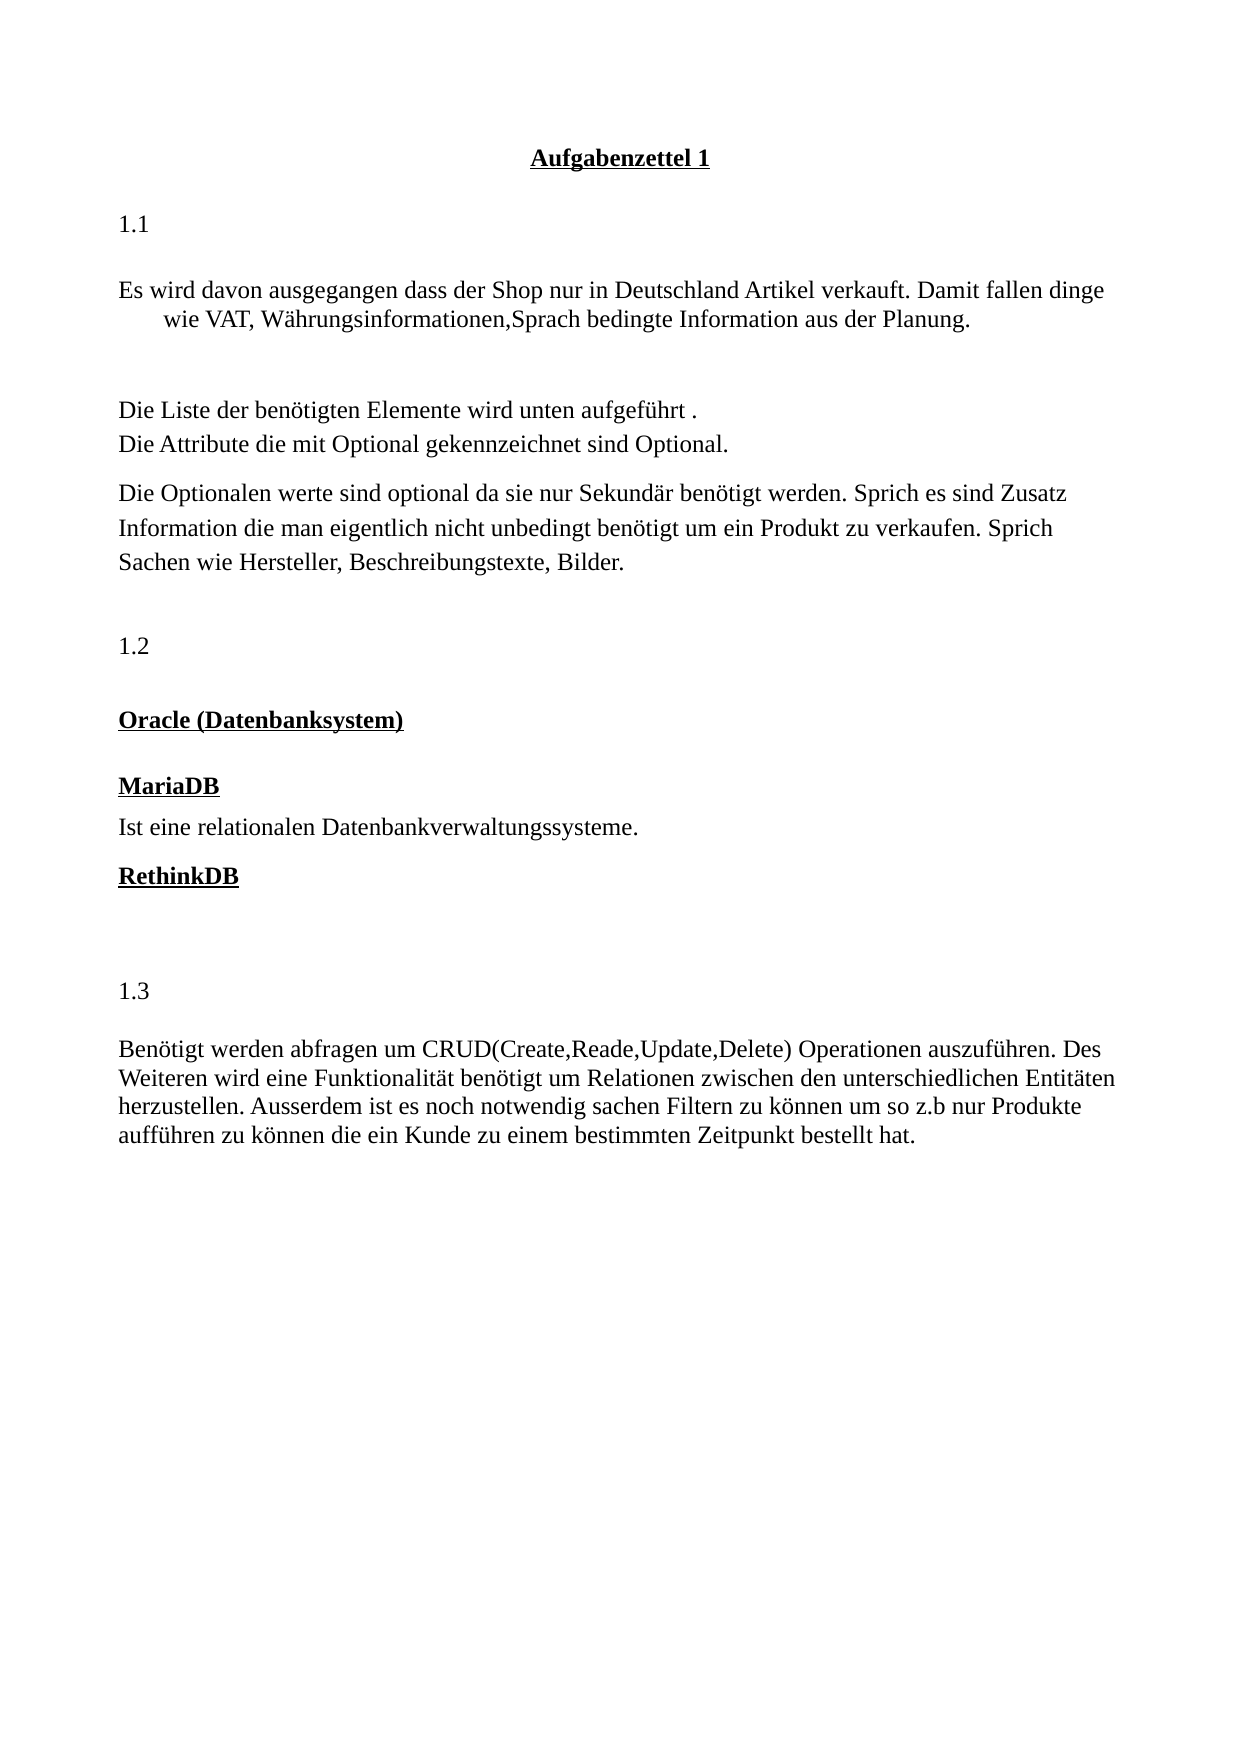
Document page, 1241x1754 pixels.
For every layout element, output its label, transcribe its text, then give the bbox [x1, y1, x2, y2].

subtitle MariaDB [118, 771, 1122, 800]
subtitle Es wird davon ausgegangen dass der Shop nur in Deutschland Artikel verkauft. Damit fallen dinge wie VAT, Währungsinformationen,Sprach bedingte Information aus der Planung. [118, 276, 1122, 333]
text Benötigt werden abfragen um CRUD(Create,Reade,Update,Delete) Operationen auszuführen. Des Weiteren wird eine Funktionalität benötigt um Relationen zwischen den unterschiedlichen Entitäten herzustellen. Ausserdem ist es noch notwendig sachen Filtern zu können um so z.b nur Produkte aufführen zu können die ein Kunde zu einem bestimmten Zeitpunkt bestellt hat. [118, 1034, 1122, 1149]
subtitle Oracle (Datenbanksystem) [118, 705, 1122, 733]
subtitle 1.1 [118, 209, 1122, 238]
text 1.3 [118, 976, 1122, 1005]
text Die Liste der benötigten Elemente wird unten aufgeführt . Die Attribute die mit Optional gekennzeichnet sind Optional. [118, 395, 1122, 458]
subtitle Aufgabenzettel 1 [118, 143, 1122, 172]
text Ist eine relationalen Datenbankverwaltungssysteme. [118, 812, 1122, 841]
text 1.2 [118, 631, 1122, 659]
text RethinkDB [118, 861, 1122, 890]
text Die Optionalen werte sind optional da sie nur Sekundär benötigt werden. Sprich es sind Zusatz Information die man eigentlich nicht unbedingt benötigt um ein Produkt zu verkaufen. Sprich Sachen wie Hersteller, Beschreibungstexte, Bilder. [118, 478, 1122, 610]
